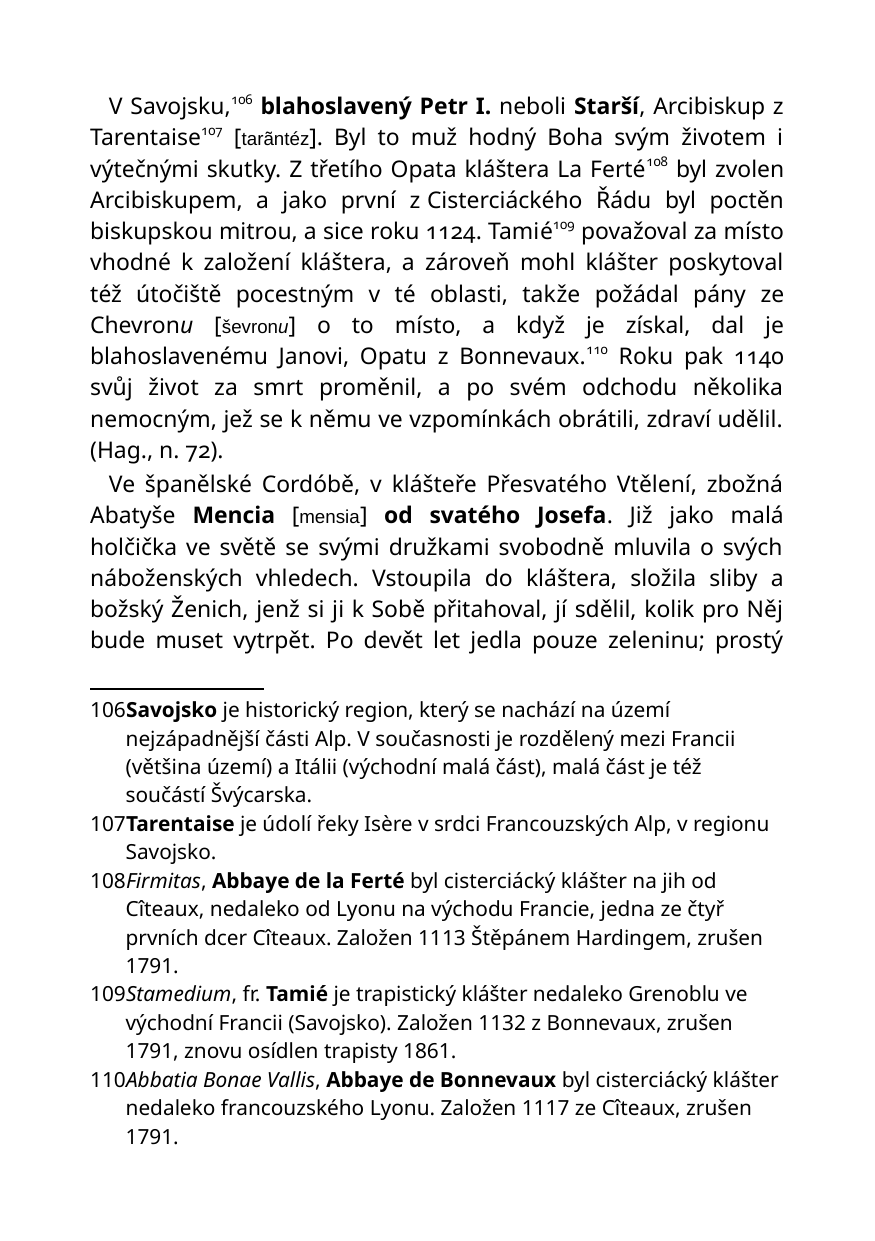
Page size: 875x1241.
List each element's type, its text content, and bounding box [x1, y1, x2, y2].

text Tarentaise je údolí řeky Isère v srdci Francouzských Alp, v regionu Savojsko. [90, 809, 784, 866]
text Abbatia Bonae Vallis, Abbaye de Bonnevaux byl cisterciácký klášter nedaleko francouzského Lyonu. Založen 1117 ze Cîteaux, zrušen 1791. [90, 1065, 784, 1150]
text V Savojsku, blahoslavený Petr I. neboli Starší, Arcibiskup z Tarentaise [tarãntéz]. Byl to muž hodný Boha svým životem i výtečnými skutky. Z třetího Opata kláštera La Ferté byl zvolen Arcibiskupem, a jako první z Cisterciáckého Řádu byl poctěn biskupskou mitrou, a sice roku 1124. Tamié považoval za místo vhodné k založení kláštera, a zároveň mohl klášter poskytoval též útočiště pocestným v té oblasti, takže požádal pány ze Chevronu [ševronu] o to místo, a když je získal, dal je blahoslavenému Janovi, Opatu z Bonnevaux. Roku pak 1140 svůj život za smrt proměnil, a po svém odchodu několika nemocným, jež se k němu ve vzpomínkách obrátili, zdraví udělil. (Hag., n. 72). [90, 90, 784, 465]
text Ve španělské Cordóbě, v klášteře Přesvatého Vtělení, zbožná Abatyše Mencia [mensia] od svatého Josefa. Již jako malá holčička ve světě se svými družkami svobodně mluvila o svých náboženských vhledech. Vstoupila do kláštera, složila sliby a božský Ženich, jenž si ji k Sobě přitahoval, jí sdělil, kolik pro Něj bude muset vytrpět. Po devět let jedla pouze zeleninu; prostý [90, 468, 784, 656]
text Firmitas, Abbaye de la Ferté byl cisterciácký klášter na jih od Cîteaux, nedaleko od Lyonu na východu Francie, jedna ze čtyř prvních dcer Cîteaux. Založen 1113 Štěpánem Hardingem, zrušen 1791. [90, 866, 784, 979]
text Savojsko je historický region, který se nachází na území nejzápadnější části Alp. V současnosti je rozdělený mezi Francii (většina území) a Itálii (východní malá část), malá část je též součástí Švýcarska. [90, 695, 784, 809]
text Stamedium, fr. Tamié je trapistický klášter nedaleko Grenoblu ve východní Francii (Savojsko). Založen 1132 z Bonnevaux, zrušen 1791, znovu osídlen trapisty 1861. [90, 979, 784, 1065]
